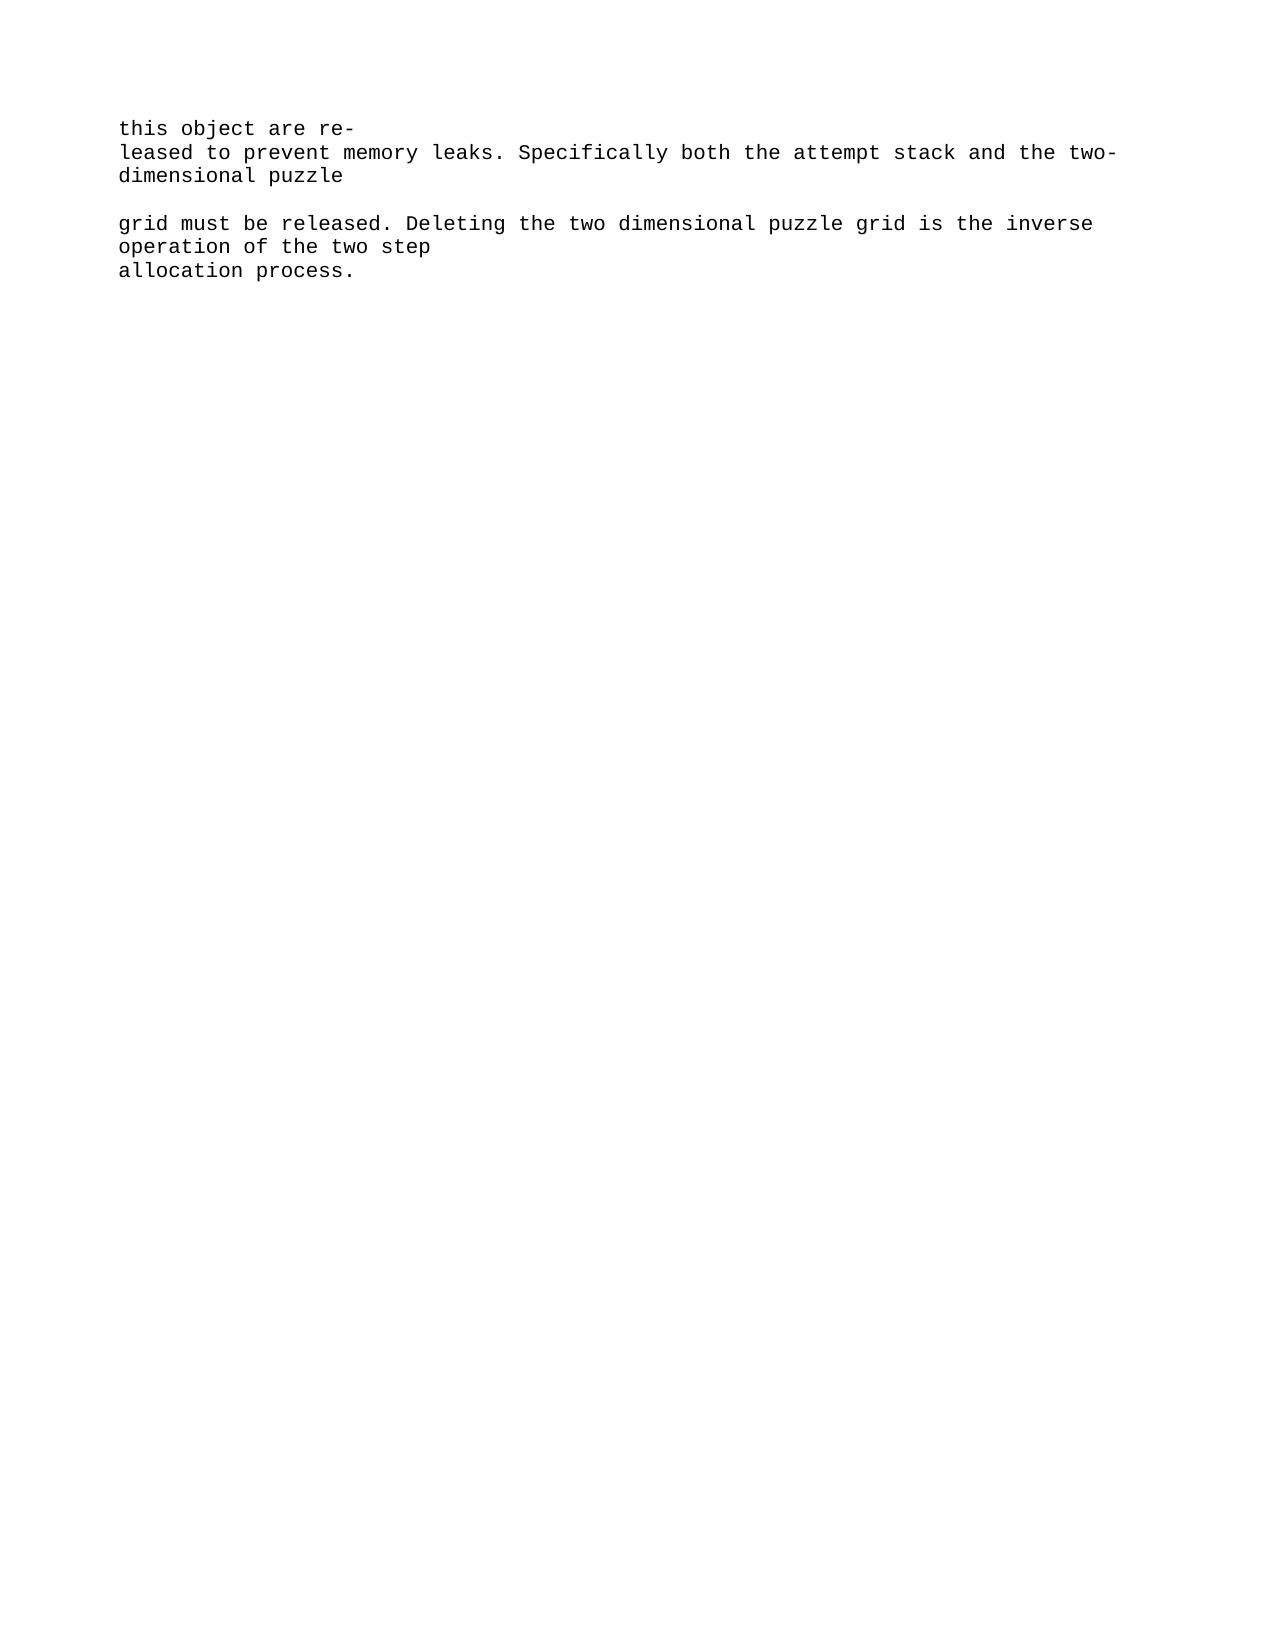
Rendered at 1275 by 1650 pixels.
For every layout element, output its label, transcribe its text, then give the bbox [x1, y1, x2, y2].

text grid must be released. Deleting the two dimensional puzzle grid is the inverse operation of the two step [118, 213, 1157, 260]
text leased to prevent memory leaks. Specifically both the attempt stack and the two-dimensional puzzle [118, 142, 1157, 189]
text this object are re- [118, 118, 1157, 142]
text allocation process. [118, 260, 1157, 284]
